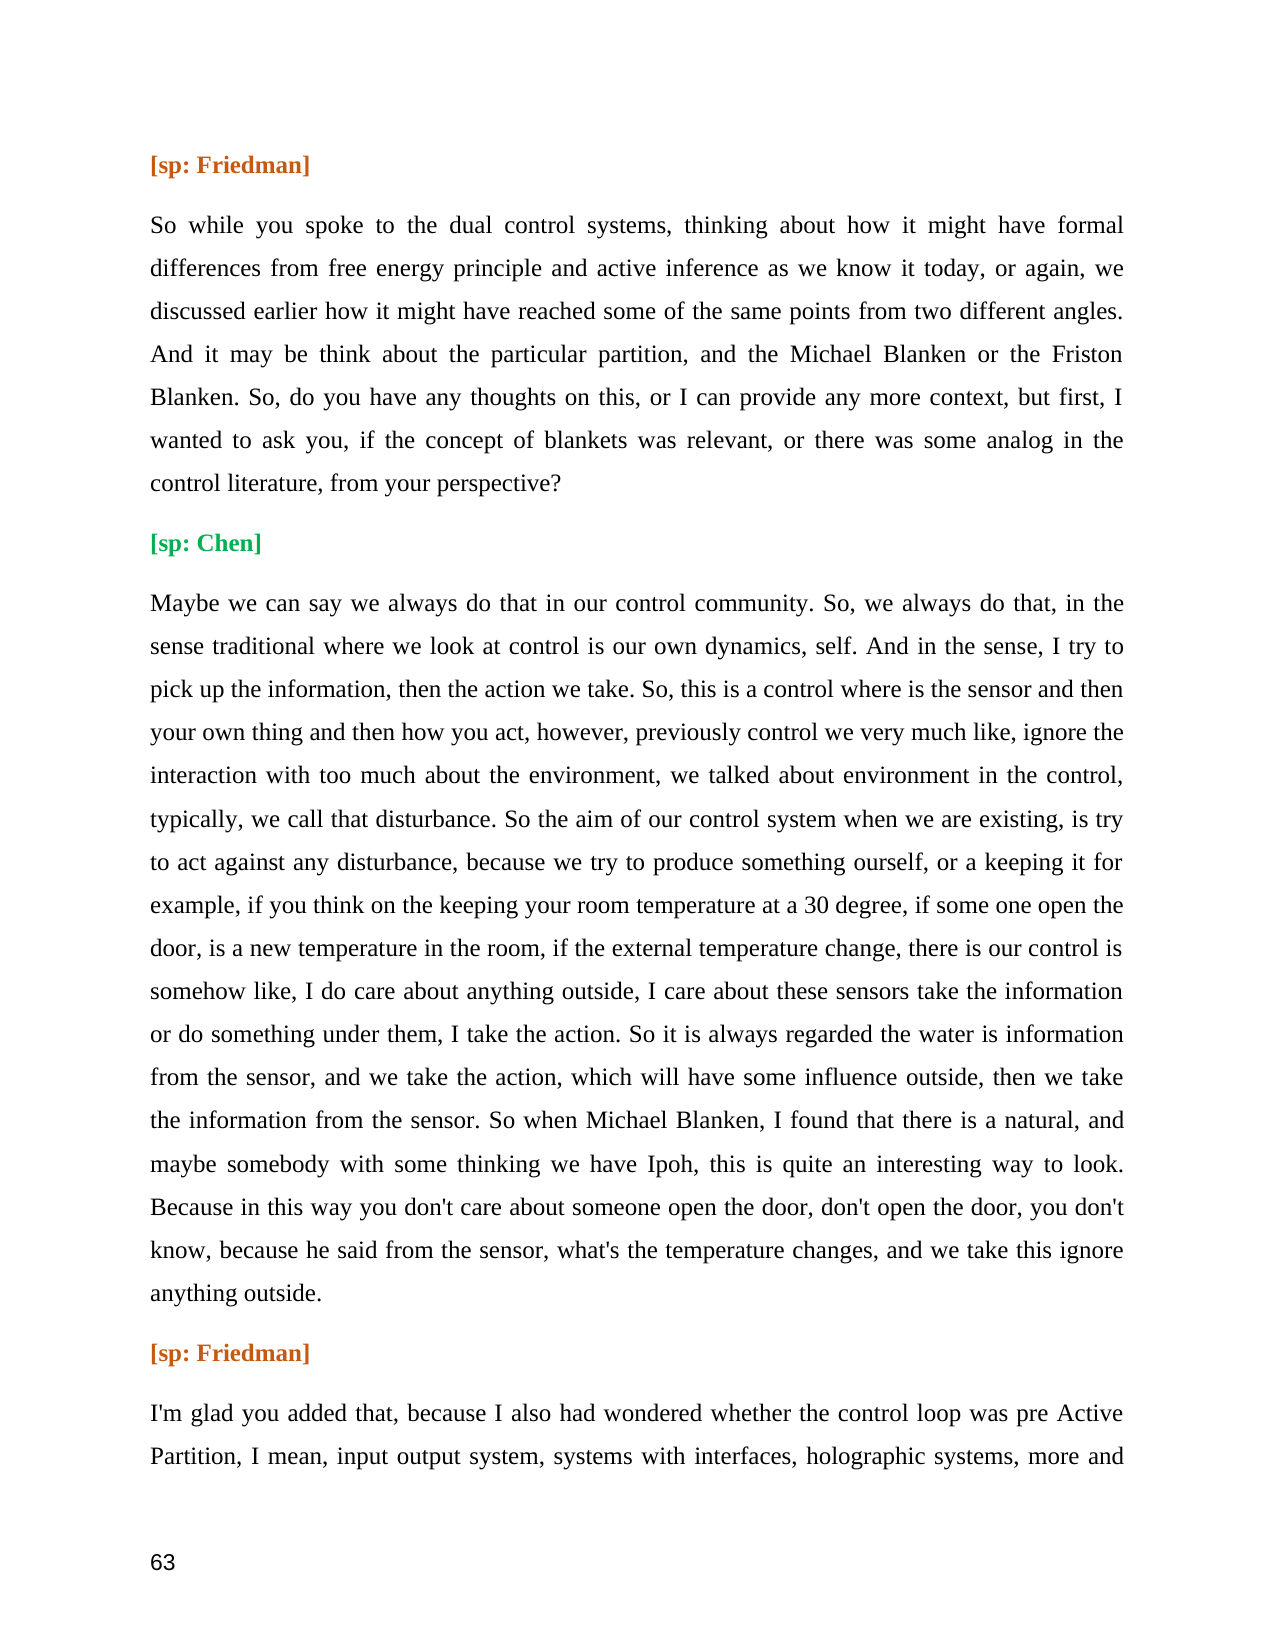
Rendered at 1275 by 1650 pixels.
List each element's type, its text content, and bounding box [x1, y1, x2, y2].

text So while you spoke to the dual control systems, thinking about how it might have formal differences from free energy principle and active inference as we know it today, or again, we discussed earlier how it might have reached some of the same points from two different angles. And it may be think about the particular partition, and the Michael Blanken or the Friston Blanken. So, do you have any thoughts on this, or I can provide any more context, but first, I wanted to ask you, if the concept of blankets was relevant, or there was some analog in the control literature, from your perspective? [150, 210, 1125, 497]
text [sp: Friedman] [150, 1338, 1125, 1367]
text [sp: Friedman] [150, 150, 1125, 179]
text Maybe we can say we always do that in our control community. So, we always do that, in the sense traditional where we look at control is our own dynamics, self. And in the sense, I try to pick up the information, then the action we take. So, this is a control where is the sensor and then your own thing and then how you act, however, previously control we very much like, ignore the interaction with too much about the environment, we talked about environment in the control, typically, we call that disturbance. So the aim of our control system when we are existing, is try to act against any disturbance, because we try to produce something ourself, or a keeping it for example, if you think on the keeping your room temperature at a 30 degree, if some one open the door, is a new temperature in the room, if the external temperature change, there is our control is somehow like, I do care about anything outside, I care about these sensors take the information or do something under them, I take the action. So it is always regarded the water is information from the sensor, and we take the action, which will have some influence outside, then we take the information from the sensor. So when Michael Blanken, I found that there is a natural, and maybe somebody with some thinking we have Ipoh, this is quite an interesting way to look. Because in this way you don't care about someone open the door, don't open the door, you don't know, because he said from the sensor, what's the temperature changes, and we take this ignore anything outside. [150, 588, 1125, 1307]
text I'm glad you added that, because I also had wondered whether the control loop was pre Active Partition, I mean, input output system, systems with interfaces, holographic systems, more and [150, 1398, 1125, 1469]
text [sp: Chen] [150, 528, 1125, 557]
